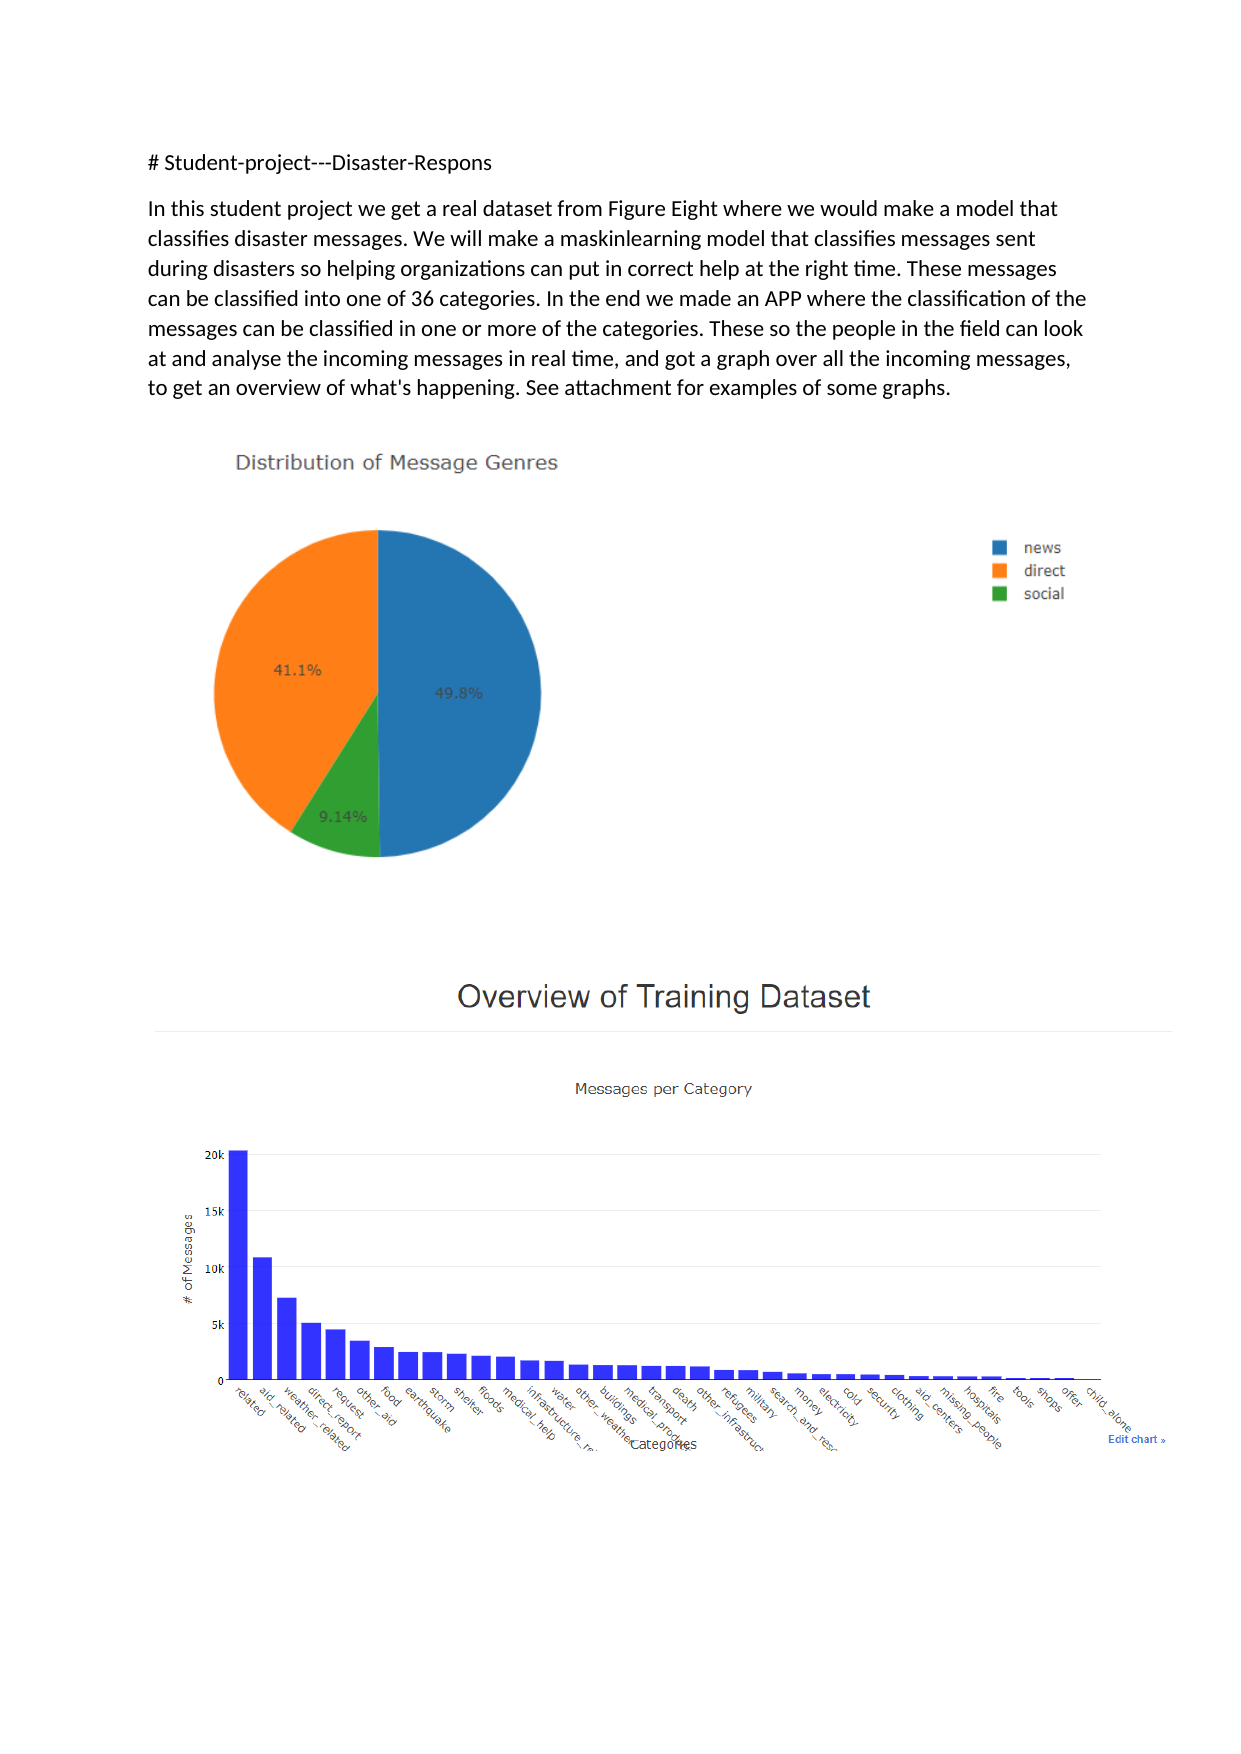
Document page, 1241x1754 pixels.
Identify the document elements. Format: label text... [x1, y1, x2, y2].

text In this student project we get a real dataset from Figure Eight where we would make a model that classifies disaster messages. We will make a maskinlearning model that classifies messages sent during disasters so helping organizations can put in correct help at the right time. These messages can be classified into one of 36 categories. In the end we made an APP where the classification of the messages can be classified in one or more of the categories. These so the people in the field can look at and analyse the incoming messages in real time, and got a graph over all the incoming messages, to get an overview of what's happening. See attachment for examples of some graphs. [148, 194, 1093, 402]
text # Student-project---Disaster-Respons [148, 148, 1093, 176]
